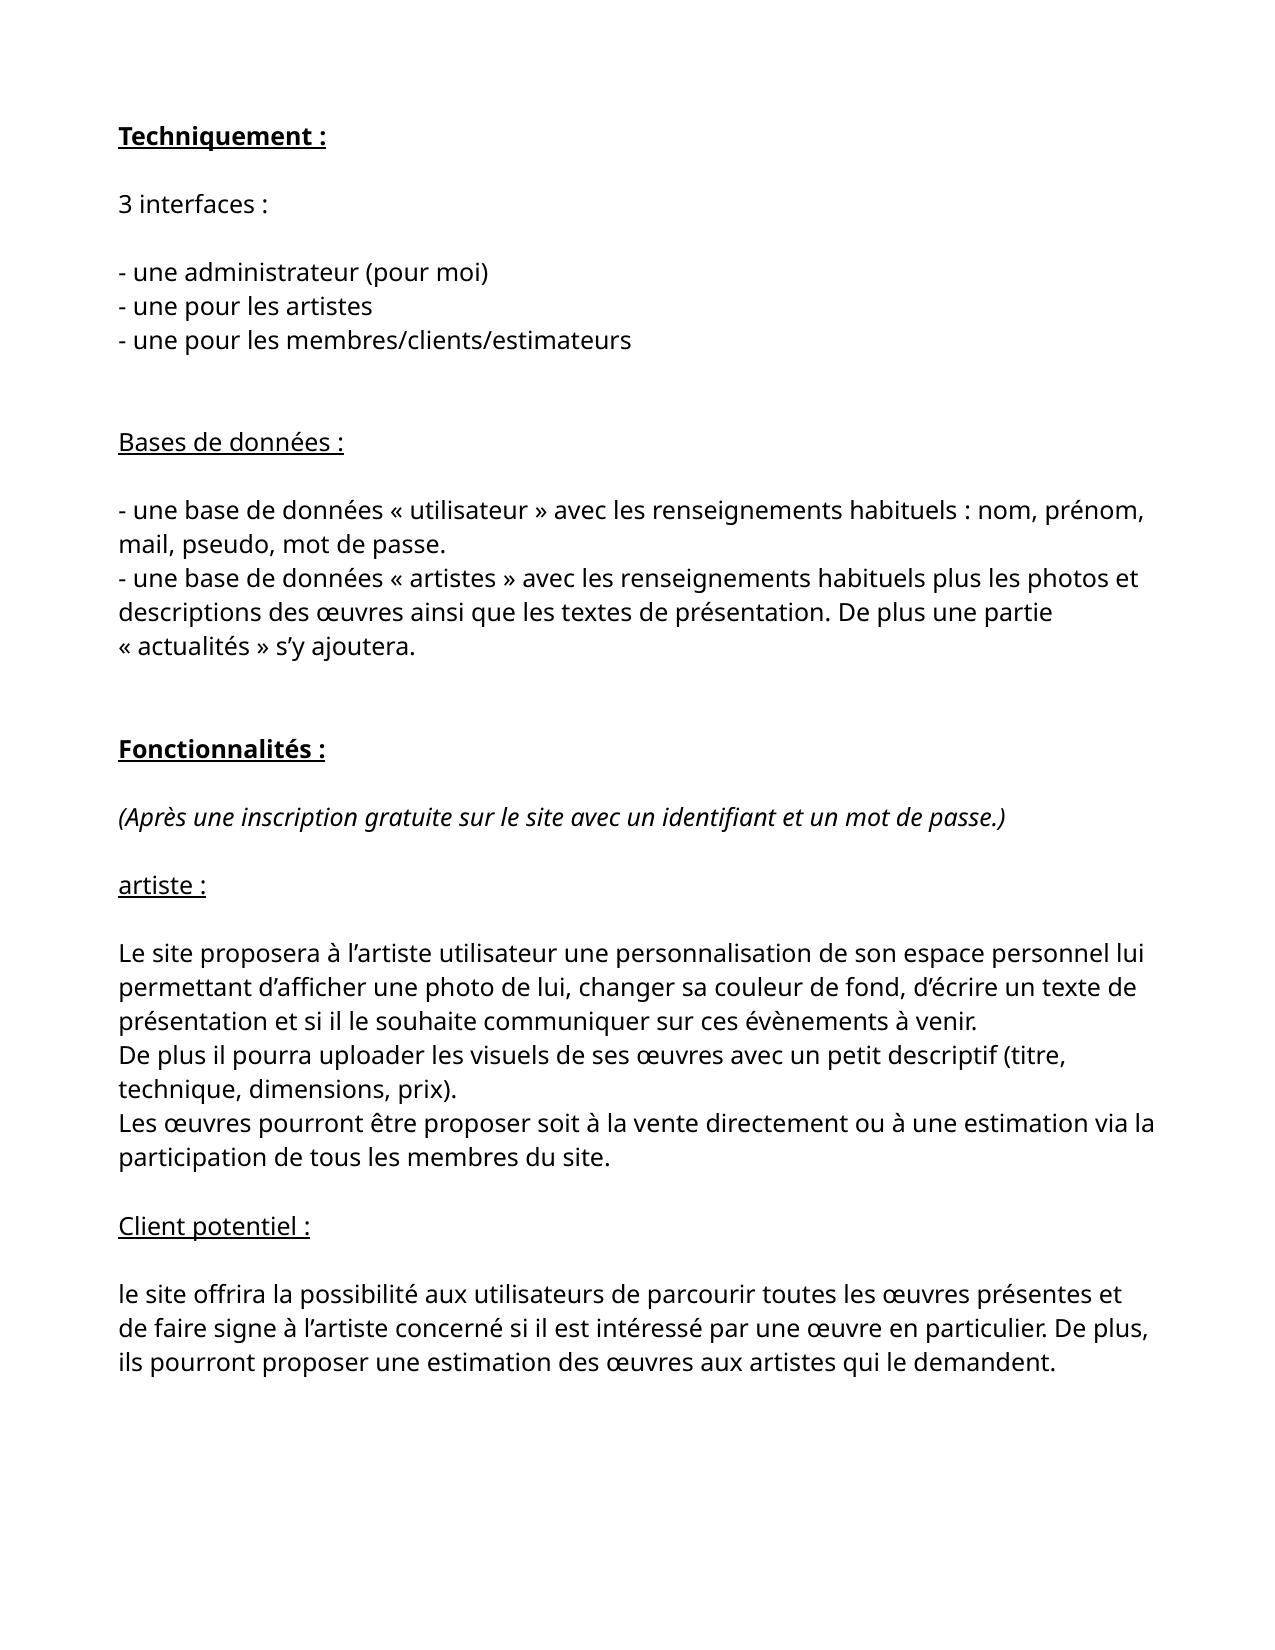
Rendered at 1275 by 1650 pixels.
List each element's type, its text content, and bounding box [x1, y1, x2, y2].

text Techniquement : [118, 118, 1157, 152]
text De plus il pourra uploader les visuels de ses œuvres avec un petit descriptif (titre, technique, dimensions, prix). [118, 1038, 1157, 1106]
text artiste : [118, 867, 1157, 902]
text - une administrateur (pour moi) [118, 254, 1157, 288]
text Le site proposera à l’artiste utilisateur une personnalisation de son espace personnel lui permettant d’afficher une photo de lui, changer sa couleur de fond, d’écrire un texte de présentation et si il le souhaite communiquer sur ces évènements à venir. [118, 936, 1157, 1038]
text le site offrira la possibilité aux utilisateurs de parcourir toutes les œuvres présentes et de faire signe à l’artiste concerné si il est intéressé par une œuvre en particulier. De plus, ils pourront proposer une estimation des œuvres aux artistes qui le demandent. [118, 1276, 1157, 1378]
text - une pour les membres/clients/estimateurs [118, 322, 1157, 357]
text - une base de données « utilisateur » avec les renseignements habituels : nom, prénom, mail, pseudo, mot de passe. [118, 493, 1157, 561]
text - une base de données « artistes » avec les renseignements habituels plus les photos et descriptions des œuvres ainsi que les textes de présentation. De plus une partie « actualités » s’y ajoutera. [118, 561, 1157, 663]
text Client potentiel : [118, 1208, 1157, 1242]
text (Après une inscription gratuite sur le site avec un identifiant et un mot de passe.) [118, 799, 1157, 833]
text Fonctionnalités : [118, 731, 1157, 765]
text Les œuvres pourront être proposer soit à la vente directement ou à une estimation via la participation de tous les membres du site. [118, 1106, 1157, 1174]
text - une pour les artistes [118, 288, 1157, 322]
text Bases de données : [118, 425, 1157, 459]
text 3 interfaces : [118, 186, 1157, 220]
